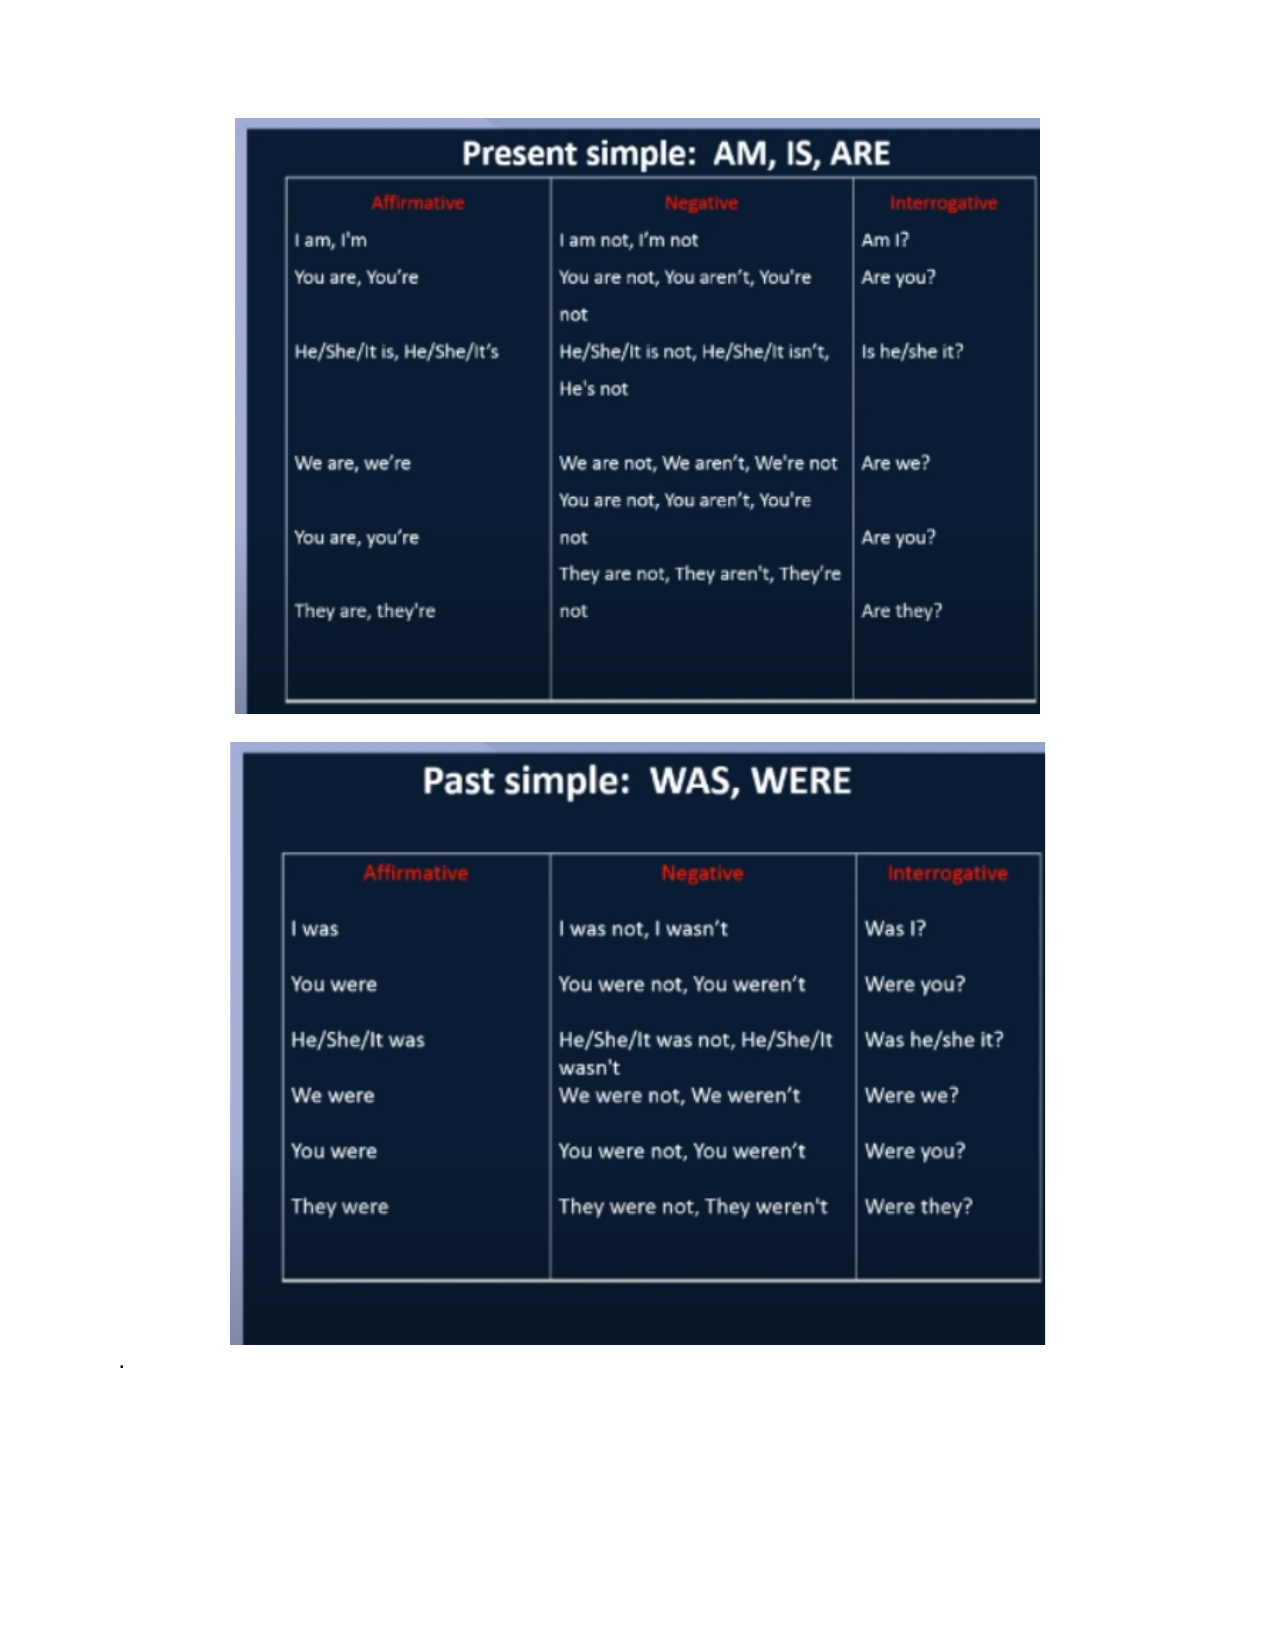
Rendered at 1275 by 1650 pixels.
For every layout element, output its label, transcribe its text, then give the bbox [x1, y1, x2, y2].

text . [118, 742, 1157, 1374]
picture [230, 742, 1046, 1345]
picture [234, 118, 1040, 714]
